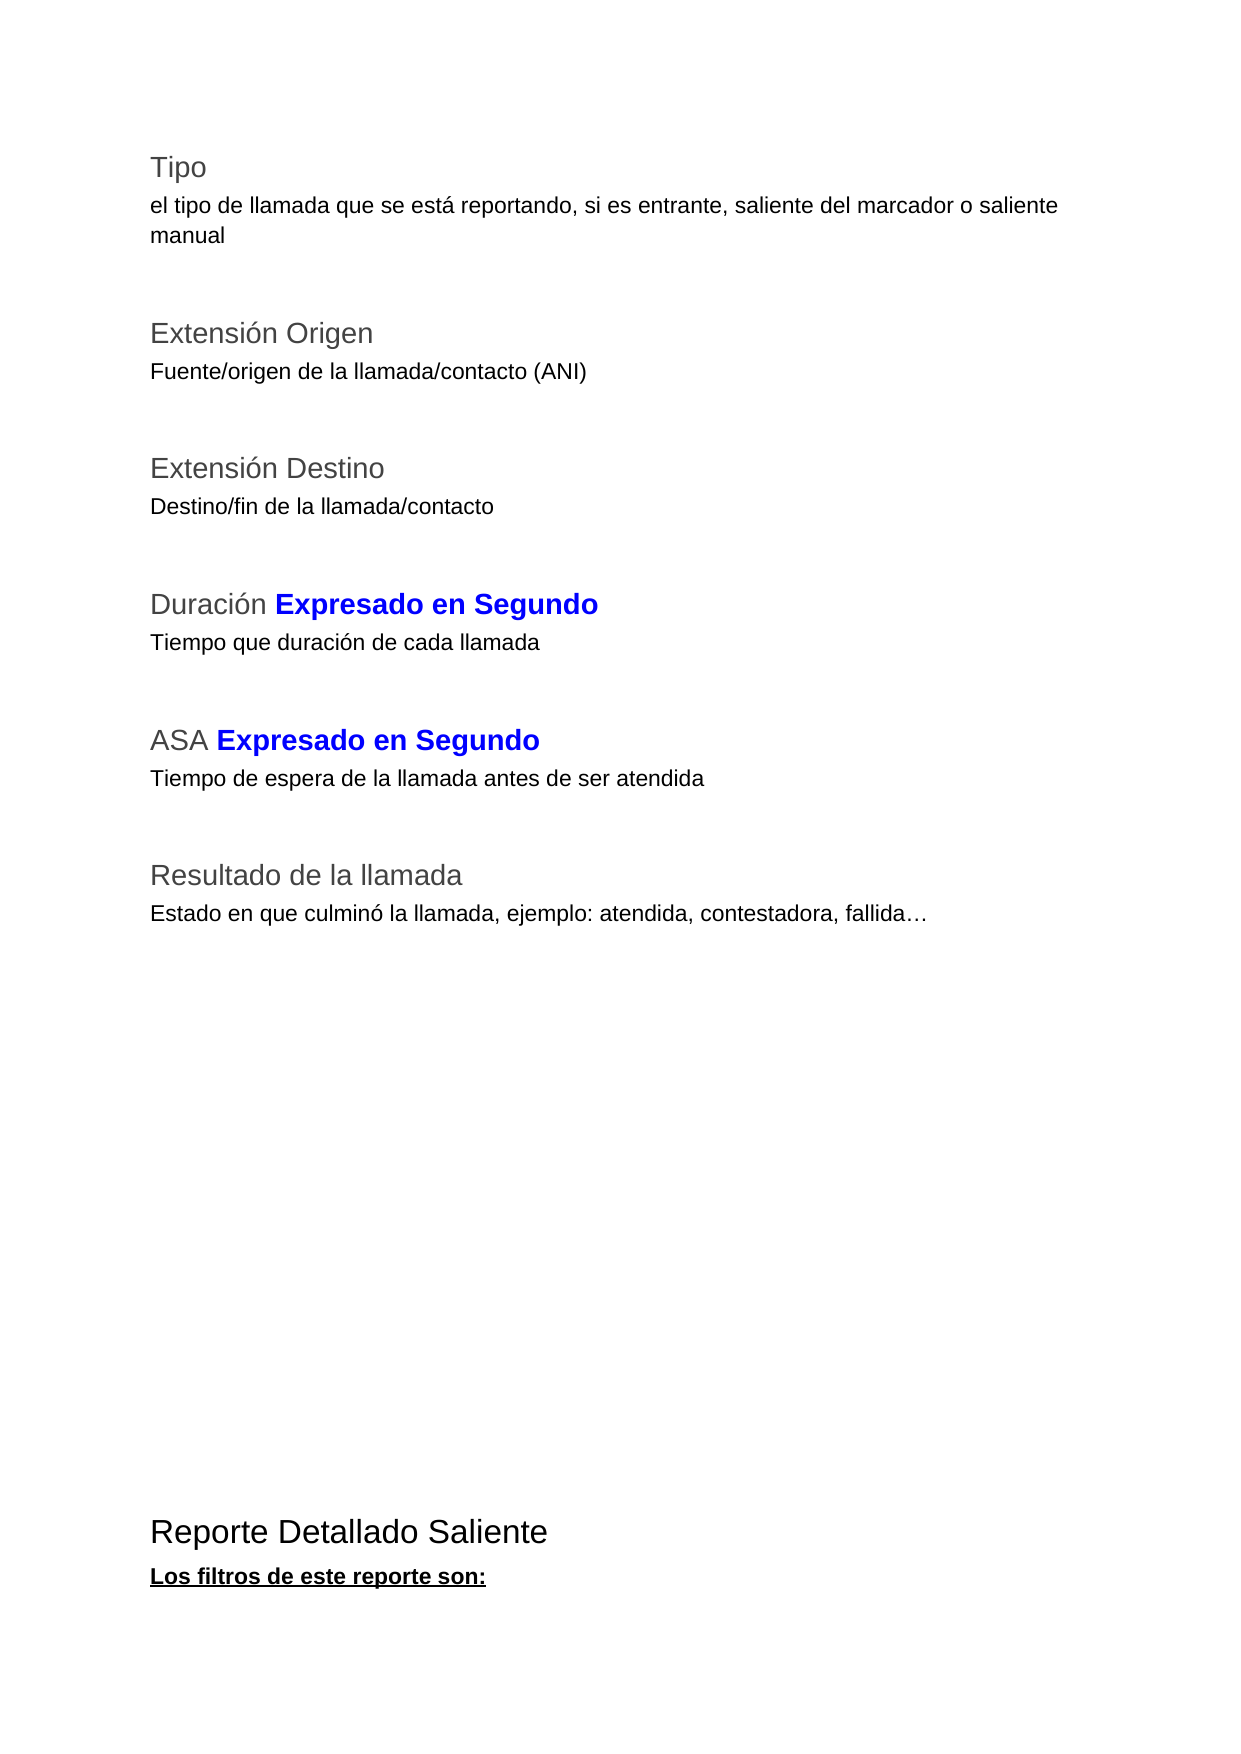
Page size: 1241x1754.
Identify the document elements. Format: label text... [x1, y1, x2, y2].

subtitle Reporte Detallado Saliente [150, 1512, 1090, 1550]
subtitle Resultado de la llamada [150, 858, 1090, 892]
text el tipo de llamada que se está reportando, si es entrante, saliente del marcador o saliente manual [150, 192, 1090, 248]
subtitle Tipo [150, 150, 1090, 183]
subtitle Extensión Origen [150, 316, 1090, 349]
subtitle Duración Expresado en Segundo [150, 587, 1090, 621]
text Destino/fin de la llamada/contacto [150, 493, 1090, 520]
text Tiempo de espera de la llamada antes de ser atendida [150, 764, 1090, 791]
text Fuente/origen de la llamada/contacto (ANI) [150, 358, 1090, 384]
text Los filtros de este reporte son: [150, 1563, 1090, 1589]
text Tiempo que duración de cada llamada [150, 629, 1090, 655]
subtitle Extensión Destino [150, 451, 1090, 485]
text Estado en que culminó la llamada, ejemplo: atendida, contestadora, fallida… [150, 900, 1090, 927]
subtitle ASA Expresado en Segundo [150, 723, 1090, 756]
